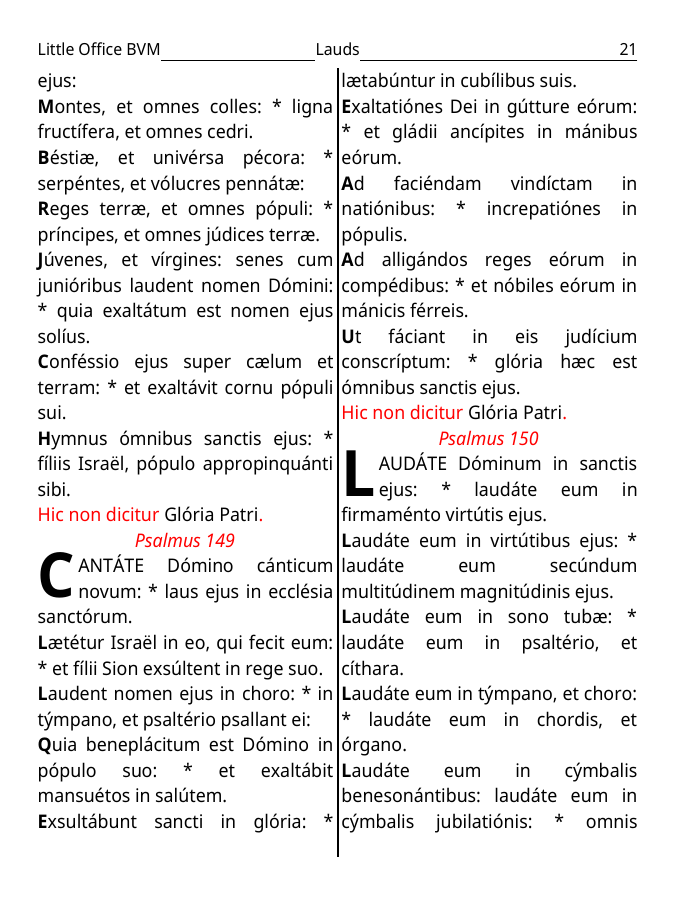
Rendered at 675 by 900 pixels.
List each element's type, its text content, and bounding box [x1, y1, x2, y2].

text lætabúntur in cubílibus suis. [341, 68, 637, 93]
text Laudáte eum in týmpano, et choro: * laudáte eum in chordis, et órgano. [341, 680, 637, 757]
text Laudáte eum in cýmbalis benesonántibus: laudáte eum in cýmbalis jubilatiónis: * omnis [341, 757, 637, 833]
text Laudáte eum in sono tubæ: * laudáte eum in psaltério, et cíthara. [341, 604, 637, 680]
text Psalmus 150 [341, 425, 637, 451]
text Montes, et omnes colles: * ligna fructífera, et omnes cedri. [37, 93, 334, 144]
text Exsultábunt sancti in glória: * [37, 808, 334, 833]
text Laudent nomen ejus in choro: * in týmpano, et psaltério psallant ei: [37, 680, 334, 731]
text Quia beneplácitum est Dómino in pópulo suo: * et exaltábit mansuétos in salútem. [37, 731, 334, 808]
text Psalmus 149 [37, 527, 334, 553]
text Hymnus ómnibus sanctis ejus: * fíliis Israël, pópulo appropinquánti sibi. [37, 425, 334, 502]
text ejus: [37, 68, 334, 93]
text Hic non dicitur Glória Patri. [37, 502, 334, 527]
text Ad faciéndam vindíctam in natiónibus: * increpatiónes in pópulis. [341, 170, 637, 246]
text Béstiæ, et univérsa pécora: * serpéntes, et vólucres pennátæ: [37, 144, 334, 195]
text Conféssio ejus super cælum et terram: * et exaltávit cornu pópuli sui. [37, 348, 334, 425]
text CANTÁTE Dómino cánticum novum: * laus ejus in ecclésia sanctórum. Lætétur Israël in eo, qui fecit eum: * et fílii Sion exsúltent in rege suo. [37, 553, 334, 680]
text Ut fáciant in eis judícium conscríptum: * glória hæc est ómnibus sanctis ejus. [341, 323, 637, 399]
text Exaltatiónes Dei in gútture eórum: * et gládii ancípites in mánibus eórum. [341, 93, 637, 170]
text Hic non dicitur Glória Patri. [341, 399, 637, 425]
text LAUDÁTE Dóminum in sanctis ejus: * laudáte eum in firmaménto virtútis ejus. Laudáte eum in virtútibus ejus: * laudáte eum secúndum multitúdinem magnitúdinis ejus. [341, 451, 637, 604]
text Ad alligándos reges eórum in compédibus: * et nóbiles eórum in mánicis férreis. [341, 246, 637, 323]
text Júvenes, et vírgines: senes cum junióribus laudent nomen Dómini: * quia exaltátum est nomen ejus solíus. [37, 246, 334, 348]
text Reges terræ, et omnes pópuli: * príncipes, et omnes júdices terræ. [37, 195, 334, 246]
